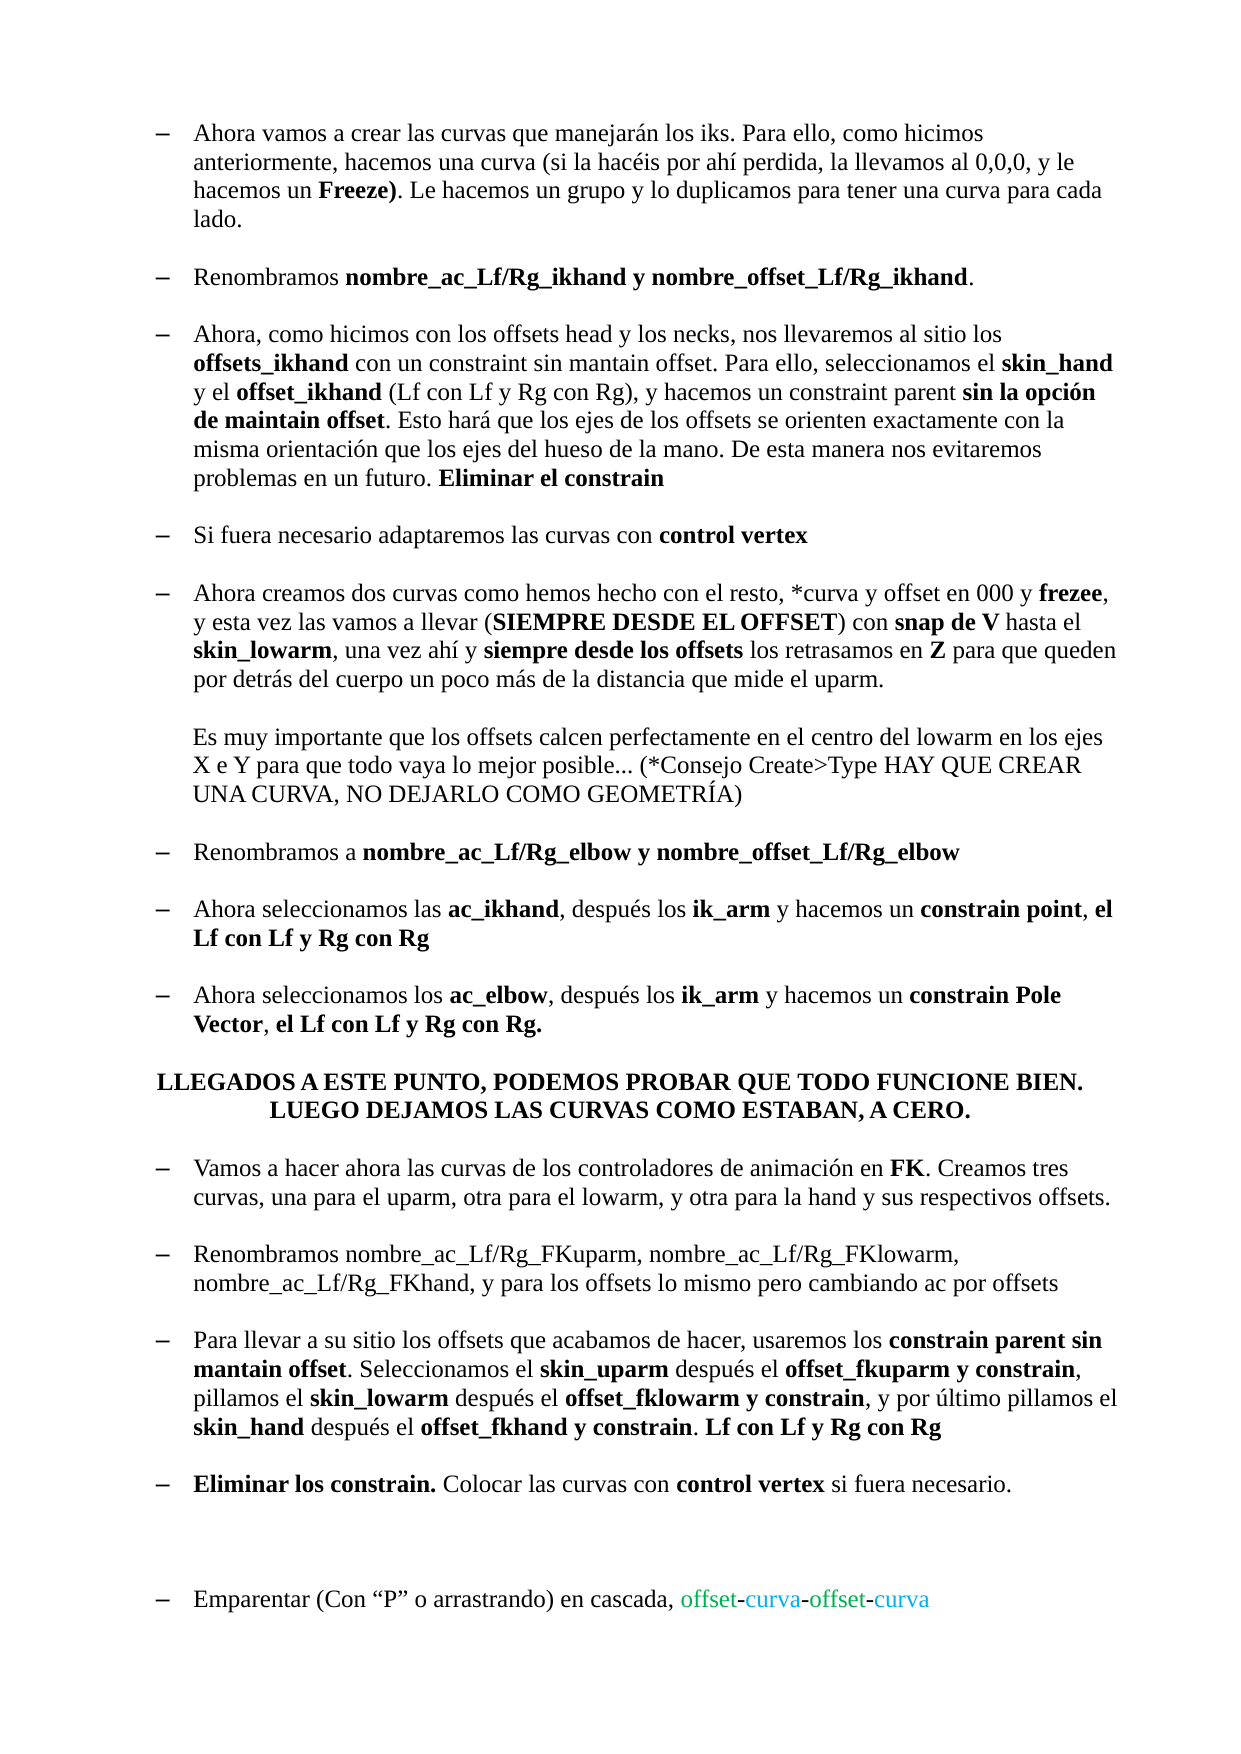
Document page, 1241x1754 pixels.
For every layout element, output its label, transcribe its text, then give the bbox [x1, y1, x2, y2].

list Si fuera necesario adaptaremos las curvas con control vertex [156, 521, 1122, 549]
list Ahora, como hicimos con los offsets head y los necks, nos llevaremos al sitio los offsets_ikhand con un constraint sin mantain offset. Para ello, seleccionamos el skin_hand y el offset_ikhand (Lf con Lf y Rg con Rg), y hacemos un constraint parent sin la opción de maintain offset. Esto hará que los ejes de los offsets se orienten exactamente con la misma orientación que los ejes del hueso de la mano. De esta manera nos evitaremos problemas en un futuro. Eliminar el constrain [156, 319, 1122, 492]
list Renombramos nombre_ac_Lf/Rg_FKuparm, nombre_ac_Lf/Rg_FKlowarm, nombre_ac_Lf/Rg_FKhand, y para los offsets lo mismo pero cambiando ac por offsets [156, 1239, 1122, 1297]
list Ahora seleccionamos los ac_elbow, después los ik_arm y hacemos un constrain Pole Vector, el Lf con Lf y Rg con Rg. [156, 981, 1122, 1038]
text Es muy importante que los offsets calcen perfectamente en el centro del lowarm en los ejes X e Y para que todo vaya lo mejor posible... (*Consejo Create>Type HAY QUE CREAR UNA CURVA, NO DEJARLO COMO GEOMETRÍA) [192, 722, 1122, 808]
list Ahora creamos dos curvas como hemos hecho con el resto, *curva y offset en 000 y frezee, y esta vez las vamos a llevar (SIEMPRE DESDE EL OFFSET) con snap de V hasta el skin_lowarm, una vez ahí y siempre desde los offsets los retrasamos en Z para que queden por detrás del cuerpo un poco más de la distancia que mide el uparm. [156, 578, 1122, 693]
list Renombramos a nombre_ac_Lf/Rg_elbow y nombre_offset_Lf/Rg_elbow [156, 837, 1122, 866]
list Eliminar los constrain. Colocar las curvas con control vertex si fuera necesario. [156, 1469, 1122, 1498]
list Emparentar (Con “P” o arrastrando) en cascada, offset-curva-offset-curva [156, 1584, 1122, 1613]
list Para llevar a su sitio los offsets que acabamos de hacer, usaremos los constrain parent sin mantain offset. Seleccionamos el skin_uparm después el offset_fkuparm y constrain, pillamos el skin_lowarm después el offset_fklowarm y constrain, y por último pillamos el skin_hand después el offset_fkhand y constrain. Lf con Lf y Rg con Rg [156, 1326, 1122, 1441]
list Ahora seleccionamos las ac_ikhand, después los ik_arm y hacemos un constrain point, el Lf con Lf y Rg con Rg [156, 894, 1122, 952]
list Renombramos nombre_ac_Lf/Rg_ikhand y nombre_offset_Lf/Rg_ikhand. [156, 262, 1122, 291]
list Vamos a hacer ahora las curvas de los controladores de animación en FK. Creamos tres curvas, una para el uparm, otra para el lowarm, y otra para la hand y sus respectivos offsets. [156, 1153, 1122, 1211]
text LLEGADOS A ESTE PUNTO, PODEMOS PROBAR QUE TODO FUNCIONE BIEN. LUEGO DEJAMOS LAS CURVAS COMO ESTABAN, A CERO. [118, 1067, 1122, 1124]
list Ahora vamos a crear las curvas que manejarán los iks. Para ello, como hicimos anteriormente, hacemos una curva (si la hacéis por ahí perdida, la llevamos al 0,0,0, y le hacemos un Freeze). Le hacemos un grupo y lo duplicamos para tener una curva para cada lado. [156, 118, 1122, 233]
